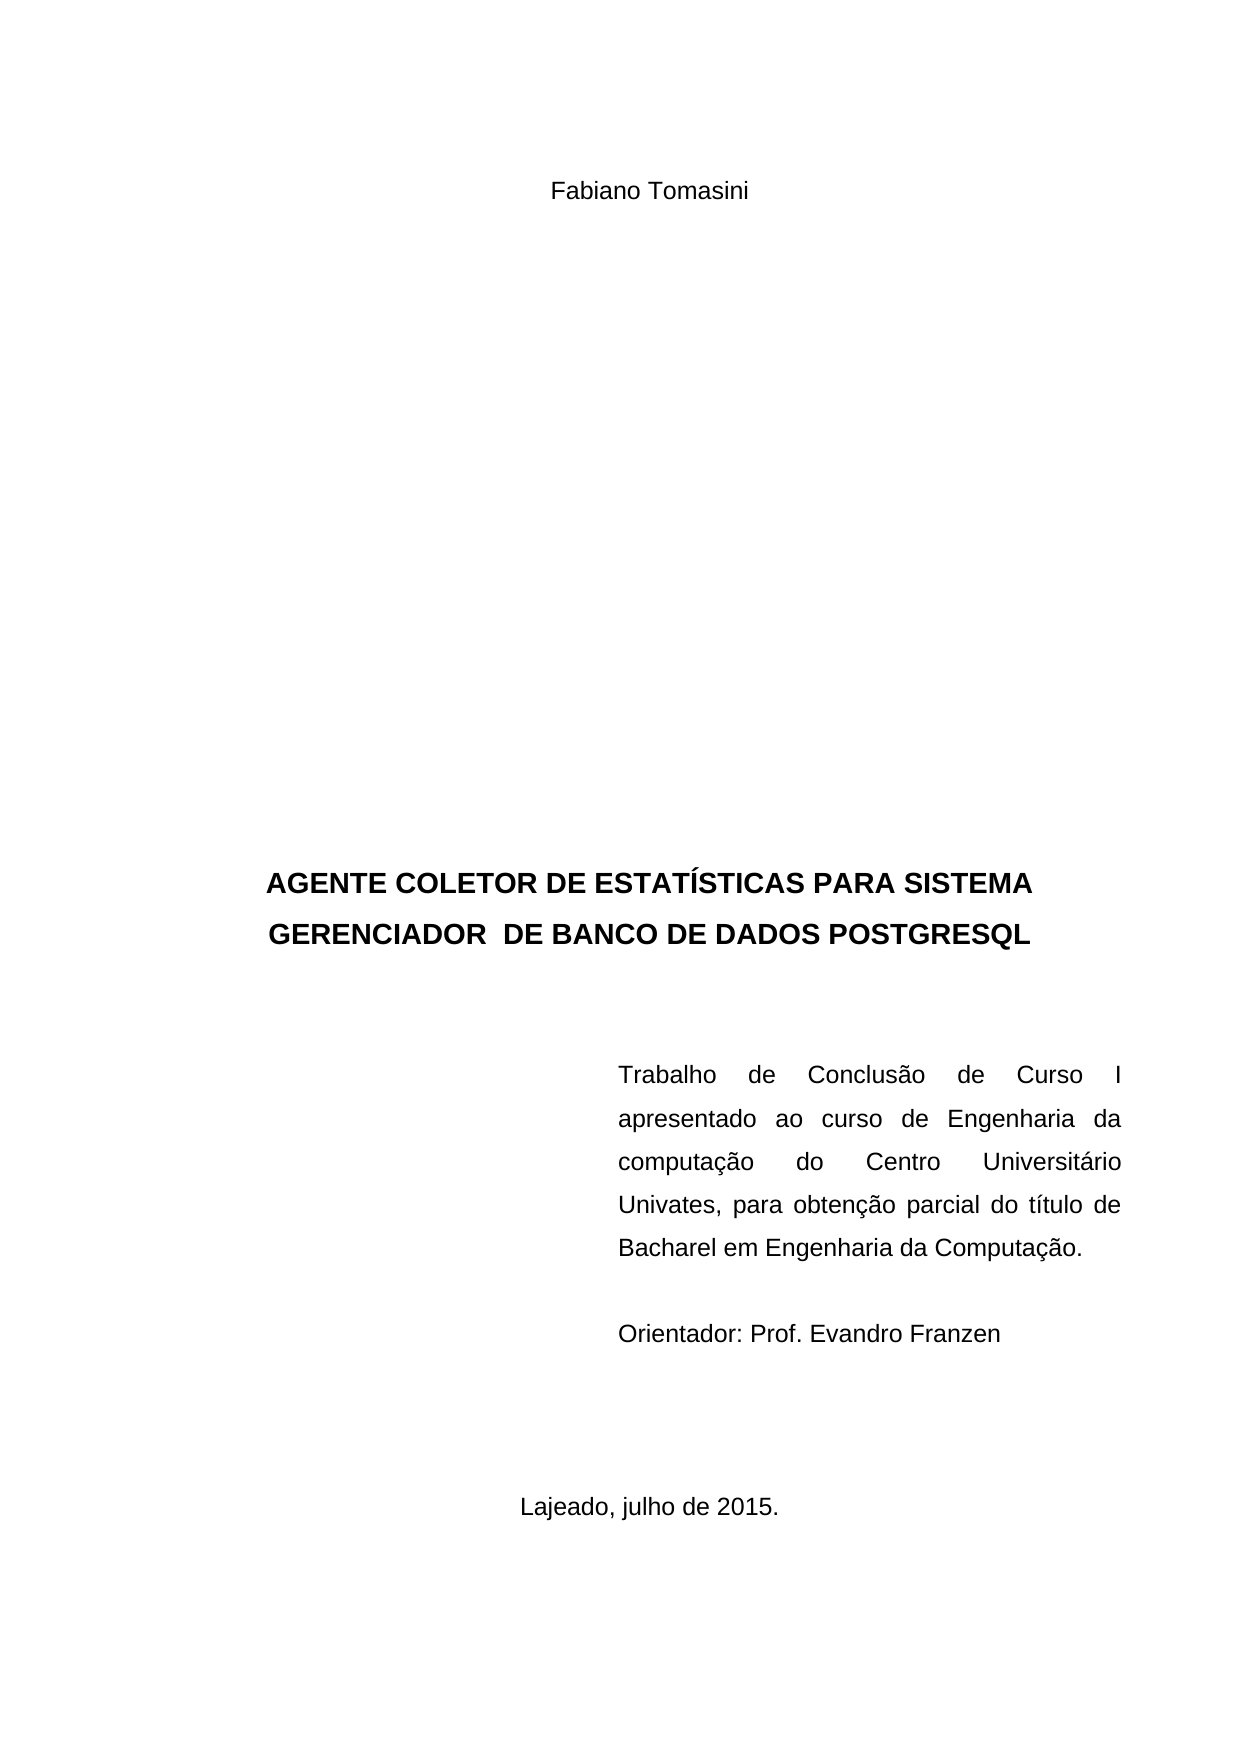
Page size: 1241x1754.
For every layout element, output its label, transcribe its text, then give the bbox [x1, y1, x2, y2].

text Orientador: Prof. Evandro Franzen [618, 1319, 1122, 1348]
text Fabiano Tomasini [177, 176, 1122, 205]
text AGENTE COLETOR DE ESTATÍSTICAS PARA SISTEMA GERENCIADOR DE BANCO DE DADOS POSTGRESQL [177, 866, 1122, 950]
text Trabalho de Conclusão de Curso I apresentado ao curso de Engenharia da computação do Centro Universitário Univates, para obtenção parcial do título de Bacharel em Engenharia da Computação. [618, 1060, 1122, 1262]
text Lajeado, julho de 2015. [177, 1492, 1122, 1520]
